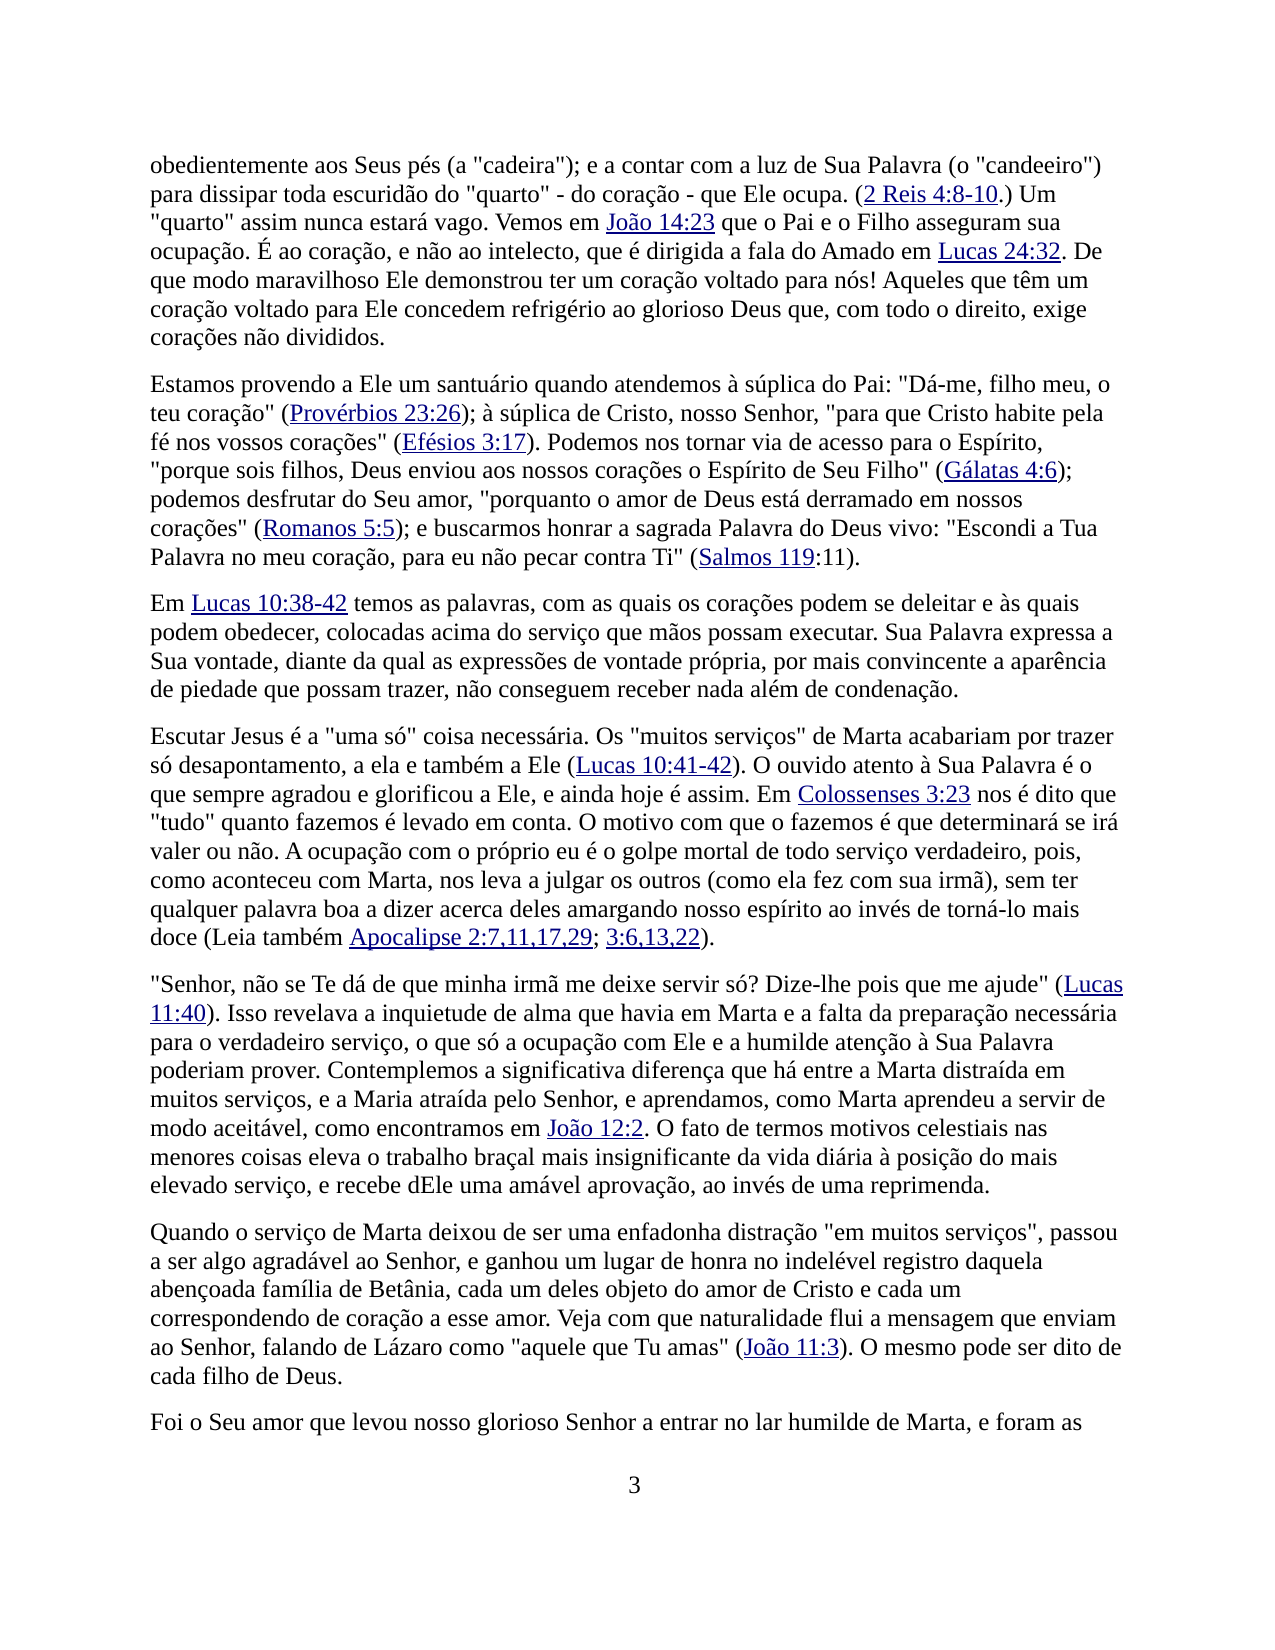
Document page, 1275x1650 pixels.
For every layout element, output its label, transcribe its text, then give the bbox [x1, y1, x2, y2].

text "Senhor, não se Te dá de que minha irmã me deixe servir só? Dize-lhe pois que me ajude" (Lucas 11:40). Isso revelava a inquietude de alma que havia em Marta e a falta da preparação necessária para o verdadeiro serviço, o que só a ocupação com Ele e a humilde atenção à Sua Palavra poderiam prover. Contemplemos a significativa diferença que há entre a Marta distraída em muitos serviços, e a Maria atraída pelo Senhor, e aprendamos, como Marta aprendeu a servir de modo aceitável, como encontramos em João 12:2. O fato de termos motivos celestiais nas menores coisas eleva o trabalho braçal mais insignificante da vida diária à posição do mais elevado serviço, e recebe dEle uma amável aprovação, ao invés de uma reprimenda. [150, 969, 1125, 1199]
text Em Lucas 10:38-42 temos as palavras, com as quais os corações podem se deleitar e às quais podem obedecer, colocadas acima do serviço que mãos possam executar. Sua Palavra expressa a Sua vontade, diante da qual as expressões de vontade própria, por mais convincente a aparência de piedade que possam trazer, não conseguem receber nada além de condenação. [150, 588, 1125, 703]
text Foi o Seu amor que levou nosso glorioso Senhor a entrar no lar humilde de Marta, e foram as [150, 1407, 1125, 1436]
text Quando o serviço de Marta deixou de ser uma enfadonha distração "em muitos serviços", passou a ser algo agradável ao Senhor, e ganhou um lugar de honra no indelével registro daquela abençoada família de Betânia, cada um deles objeto do amor de Cristo e cada um correspondendo de coração a esse amor. Veja com que naturalidade flui a mensagem que enviam ao Senhor, falando de Lázaro como "aquele que Tu amas" (João 11:3). O mesmo pode ser dito de cada filho de Deus. [150, 1217, 1125, 1389]
text Escutar Jesus é a "uma só" coisa necessária. Os "muitos serviços" de Marta acabariam por trazer só desapontamento, a ela e também a Ele (Lucas 10:41-42). O ouvido atento à Sua Palavra é o que sempre agradou e glorificou a Ele, e ainda hoje é assim. Em Colossenses 3:23 nos é dito que "tudo" quanto fazemos é levado em conta. O motivo com que o fazemos é que determinará se irá valer ou não. A ocupação com o próprio eu é o golpe mortal de todo serviço verdadeiro, pois, como aconteceu com Marta, nos leva a julgar os outros (como ela fez com sua irmã), sem ter qualquer palavra boa a dizer acerca deles amargando nosso espírito ao invés de torná-lo mais doce (Leia também Apocalipse 2:7,11,17,29; 3:6,13,22). [150, 721, 1125, 951]
text obedientemente aos Seus pés (a "cadeira"); e a contar com a luz de Sua Palavra (o "candeeiro") para dissipar toda escuridão do "quarto" - do coração - que Ele ocupa. (2 Reis 4:8-10.) Um "quarto" assim nunca estará vago. Vemos em João 14:23 que o Pai e o Filho asseguram sua ocupação. É ao coração, e não ao intelecto, que é dirigida a fala do Amado em Lucas 24:32. De que modo maravilhoso Ele demonstrou ter um coração voltado para nós! Aqueles que têm um coração voltado para Ele concedem refrigério ao glorioso Deus que, com todo o direito, exige corações não divididos. [150, 150, 1125, 351]
text Estamos provendo a Ele um santuário quando atendemos à súplica do Pai: "Dá-me, filho meu, o teu coração" (Provérbios 23:26); à súplica de Cristo, nosso Senhor, "para que Cristo habite pela fé nos vossos corações" (Efésios 3:17). Podemos nos tornar via de acesso para o Espírito, "porque sois filhos, Deus enviou aos nossos corações o Espírito de Seu Filho" (Gálatas 4:6); podemos desfrutar do Seu amor, "porquanto o amor de Deus está derramado em nossos corações" (Romanos 5:5); e buscarmos honrar a sagrada Palavra do Deus vivo: "Escondi a Tua Palavra no meu coração, para eu não pecar contra Ti" (Salmos 119:11). [150, 369, 1125, 570]
